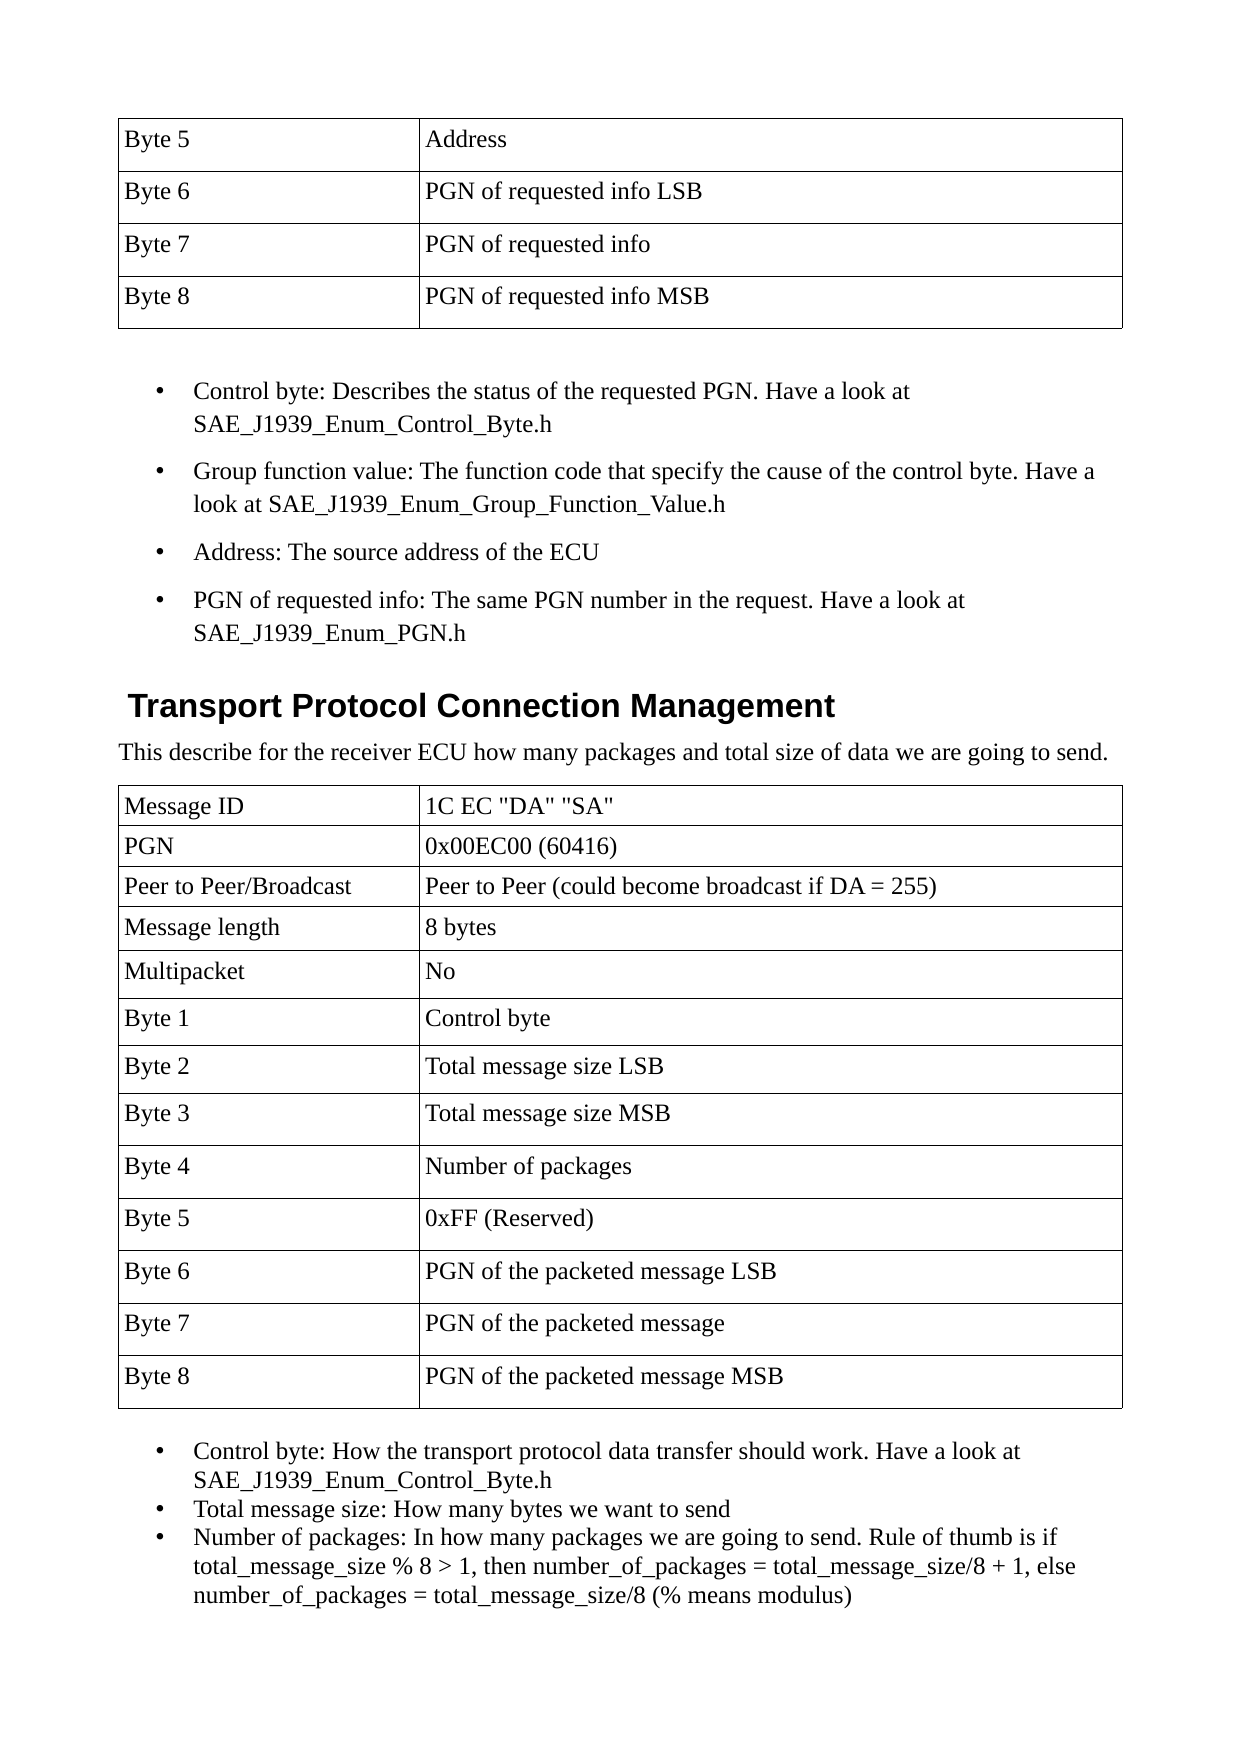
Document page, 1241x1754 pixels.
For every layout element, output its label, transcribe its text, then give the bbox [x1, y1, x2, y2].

table_cell 8 bytes [420, 907, 1122, 950]
table_cell Peer to Peer/Broadcast [119, 867, 419, 906]
table_cell Total message size LSB [420, 1046, 1122, 1092]
list Control byte: How the transport protocol data transfer should work. Have a look at SAE_J1939_Enum_Control_Byte.h [156, 1436, 1122, 1494]
table_cell Address [420, 119, 1122, 171]
table_cell PGN of requested info LSB [420, 172, 1122, 223]
table_cell Byte 1 [119, 999, 419, 1045]
list Control byte: Describes the status of the requested PGN. Have a look at SAE_J1939_Enum_Control_Byte.h [156, 376, 1122, 438]
list Address: The source address of the ECU [156, 537, 1122, 566]
table_cell Byte 4 [119, 1146, 419, 1197]
text This describe for the receiver ECU how many packages and total size of data we are going to send. [118, 737, 1122, 766]
table_cell Byte 6 [119, 172, 419, 223]
table_cell Byte 8 [119, 277, 419, 328]
table_cell Byte 3 [119, 1094, 419, 1145]
list Group function value: The function code that specify the cause of the control byte. Have a look at SAE_J1939_Enum_Group_Function_Value.h [156, 456, 1122, 518]
table_cell Multipacket [119, 951, 419, 997]
table_header Message ID [119, 786, 419, 825]
list PGN of requested info: The same PGN number in the request. Have a look at SAE_J1939_Enum_PGN.h [156, 585, 1122, 646]
table_cell Byte 7 [119, 1304, 419, 1355]
table_cell Byte 5 [119, 1199, 419, 1250]
table_cell 0xFF (Reserved) [420, 1199, 1122, 1250]
table_cell Peer to Peer (could become broadcast if DA = 255) [420, 867, 1122, 906]
subtitle Transport Protocol Connection Management [118, 686, 1122, 725]
table_cell Message length [119, 907, 419, 950]
table_cell Byte 7 [119, 224, 419, 276]
table_cell Byte 5 [119, 119, 419, 171]
table_cell Byte 6 [119, 1251, 419, 1302]
table_cell PGN of the packeted message MSB [420, 1356, 1122, 1407]
table_cell PGN of the packeted message [420, 1304, 1122, 1355]
table_header 1C EC "DA" "SA" [420, 786, 1122, 825]
table_cell Byte 2 [119, 1046, 419, 1092]
table_cell No [420, 951, 1122, 997]
table_cell 0x00EC00 (60416) [420, 826, 1122, 866]
table_cell Total message size MSB [420, 1094, 1122, 1145]
table_cell Control byte [420, 999, 1122, 1045]
table_cell Byte 8 [119, 1356, 419, 1407]
table_cell PGN of the packeted message LSB [420, 1251, 1122, 1302]
table_cell Number of packages [420, 1146, 1122, 1197]
table_cell PGN [119, 826, 419, 866]
table_cell PGN of requested info [420, 224, 1122, 276]
table_cell PGN of requested info MSB [420, 277, 1122, 328]
list Number of packages: In how many packages we are going to send. Rule of thumb is if total_message_size % 8 > 1, then number_of_packages = total_message_size/8 + 1, else number_of_packages = total_message_size/8 (% means modulus) [156, 1522, 1122, 1609]
list Total message size: How many bytes we want to send [156, 1494, 1122, 1522]
